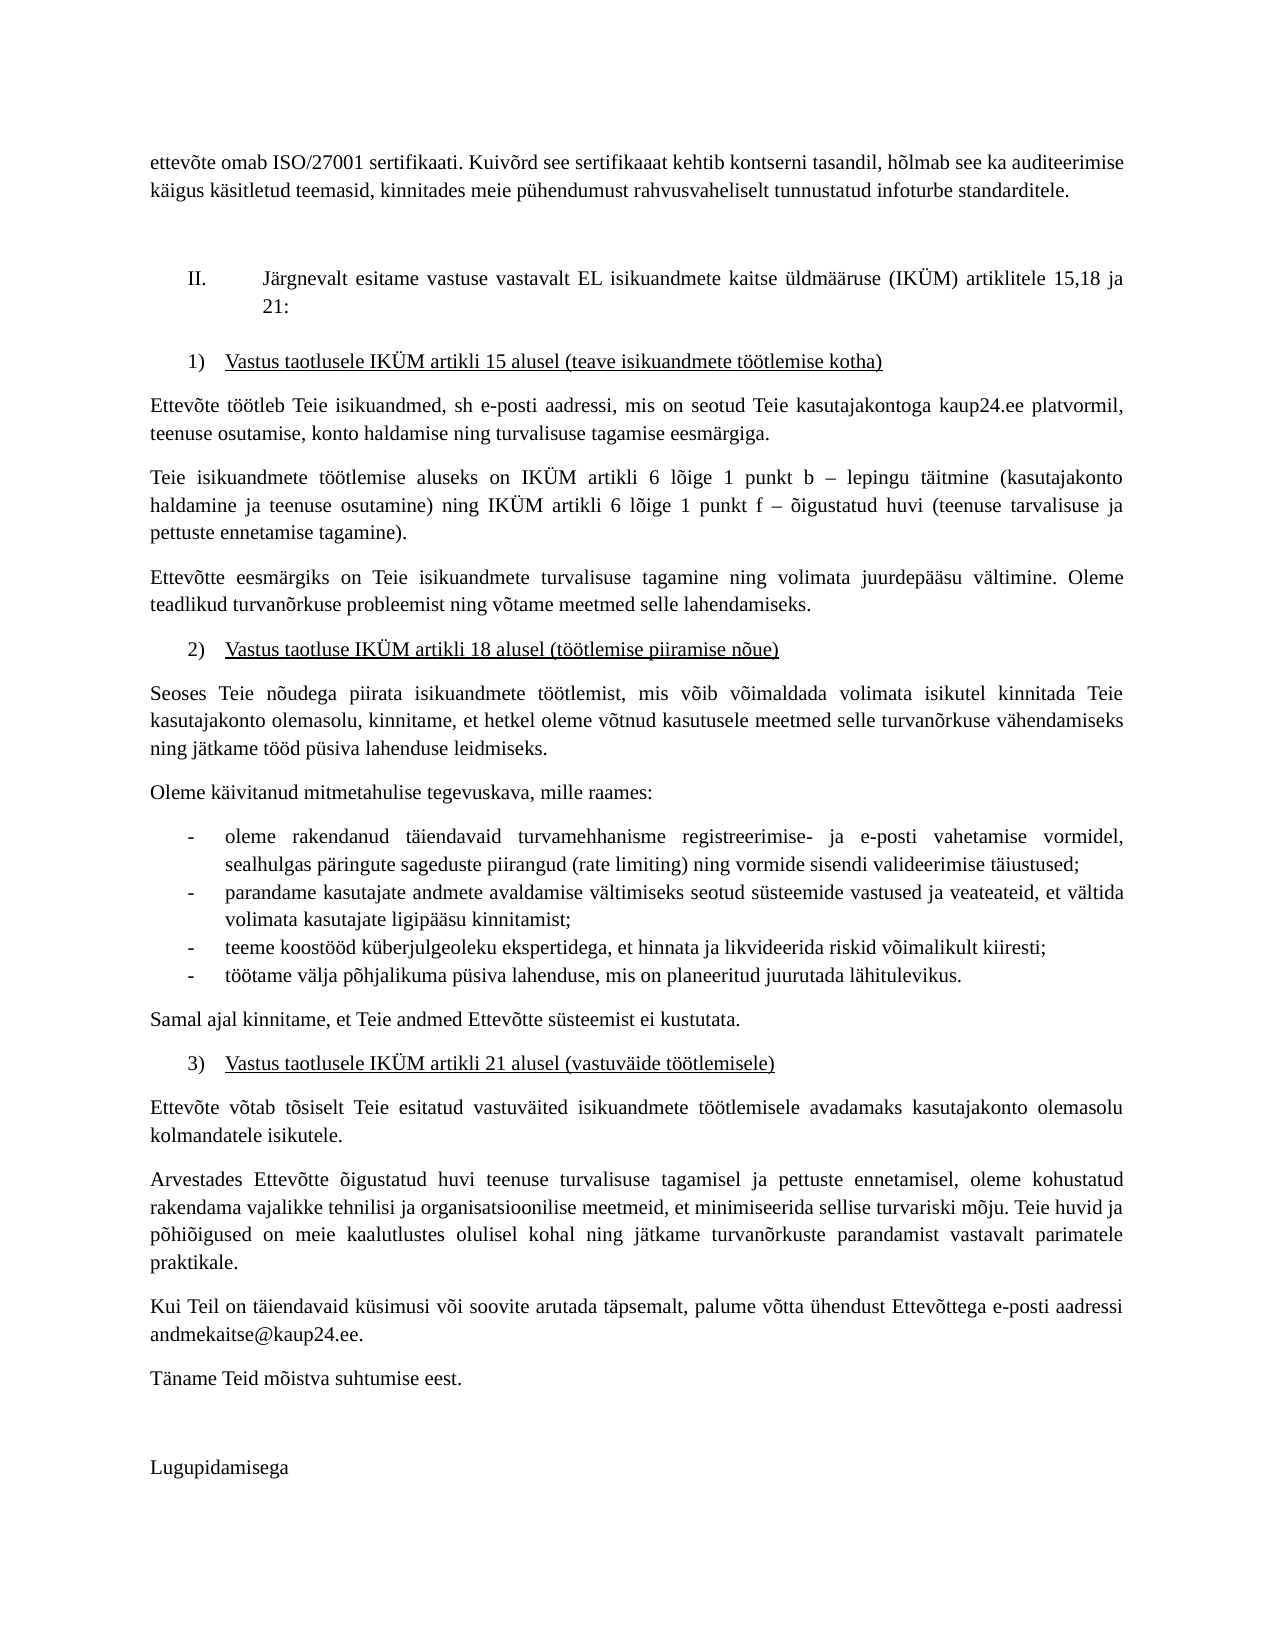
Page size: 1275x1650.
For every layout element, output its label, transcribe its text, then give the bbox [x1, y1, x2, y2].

text Lugupidamisega [150, 1455, 1125, 1479]
list Vastus taotlusele IKÜM artikli 21 alusel (vastuväide töötlemisele) [187, 1051, 1125, 1075]
list Vastus taotluse IKÜM artikli 18 alusel (töötlemise piiramise nõue) [187, 636, 1125, 661]
list Vastus taotlusele IKÜM artikli 15 alusel (teave isikuandmete töötlemise kotha) [187, 349, 1125, 373]
list teeme koostööd küberjulgeoleku ekspertidega, et hinnata ja likvideerida riskid võimalikult kiiresti; [187, 935, 1125, 959]
list oleme rakendanud täiendavaid turvamehhanisme registreerimise- ja e-posti vahetamise vormidel, sealhulgas päringute sageduste piirangud (rate limiting) ning vormide sisendi valideerimise täiustused; [187, 824, 1125, 876]
text Seoses Teie nõudega piirata isikuandmete töötlemist, mis võib võimaldada volimata isikutel kinnitada Teie kasutajakonto olemasolu, kinnitame, et hetkel oleme võtnud kasutusele meetmed selle turvanõrkuse vähendamiseks ning jätkame tööd püsiva lahenduse leidmiseks. [150, 681, 1125, 760]
text Ettevõte töötleb Teie isikuandmed, sh e-posti aadressi, mis on seotud Teie kasutajakontoga kaup24.ee platvormil, teenuse osutamise, konto haldamise ning turvalisuse tagamise eesmärgiga. [150, 393, 1125, 445]
text Arvestades Ettevõtte õigustatud huvi teenuse turvalisuse tagamisel ja pettuste ennetamisel, oleme kohustatud rakendama vajalikke tehnilisi ja organisatsioonilise meetmeid, et minimiseerida sellise turvariski mõju. Teie huvid ja põhiõigused on meie kaalutlustes olulisel kohal ning jätkame turvanõrkuste parandamist vastavalt parimatele praktikale. [150, 1167, 1125, 1274]
text Kui Teil on täiendavaid küsimusi või soovite arutada täpsemalt, palume võtta ühendust Ettevõttega e-posti aadressi andmekaitse@kaup24.ee. [150, 1294, 1125, 1346]
text Ettevõte võtab tõsiselt Teie esitatud vastuväited isikuandmete töötlemisele avadamaks kasutajakonto olemasolu kolmandatele isikutele. [150, 1095, 1125, 1147]
text Samal ajal kinnitame, et Teie andmed Ettevõtte süsteemist ei kustutata. [150, 1007, 1125, 1031]
list parandame kasutajate andmete avaldamise vältimiseks seotud süsteemide vastused ja veateateid, et vältida volimata kasutajate ligipääsu kinnitamist; [187, 880, 1125, 931]
text Oleme käivitanud mitmetahulise tegevuskava, mille raames: [150, 780, 1125, 804]
text ettevõte omab ISO/27001 sertifikaati. Kuivõrd see sertifikaaat kehtib kontserni tasandil, hõlmab see ka auditeerimise käigus käsitletud teemasid, kinnitades meie pühendumust rahvusvaheliselt tunnustatud infoturbe standarditele. [150, 150, 1125, 202]
text Ettevõtte eesmärgiks on Teie isikuandmete turvalisuse tagamine ning volimata juurdepääsu vältimine. Oleme teadlikud turvanõrkuse probleemist ning võtame meetmed selle lahendamiseks. [150, 564, 1125, 616]
text Täname Teid mõistva suhtumise eest. [150, 1366, 1125, 1390]
list töötame välja põhjalikuma püsiva lahenduse, mis on planeeritud juurutada lähitulevikus. [187, 962, 1125, 987]
text Teie isikuandmete töötlemise aluseks on IKÜM artikli 6 lõige 1 punkt b – lepingu täitmine (kasutajakonto haldamine ja teenuse osutamine) ning IKÜM artikli 6 lõige 1 punkt f – õigustatud huvi (teenuse tarvalisuse ja pettuste ennetamise tagamine). [150, 465, 1125, 544]
list Järgnevalt esitame vastuse vastavalt EL isikuandmete kaitse üldmääruse (IKÜM) artiklitele 15,18 ja 21: [187, 266, 1125, 318]
